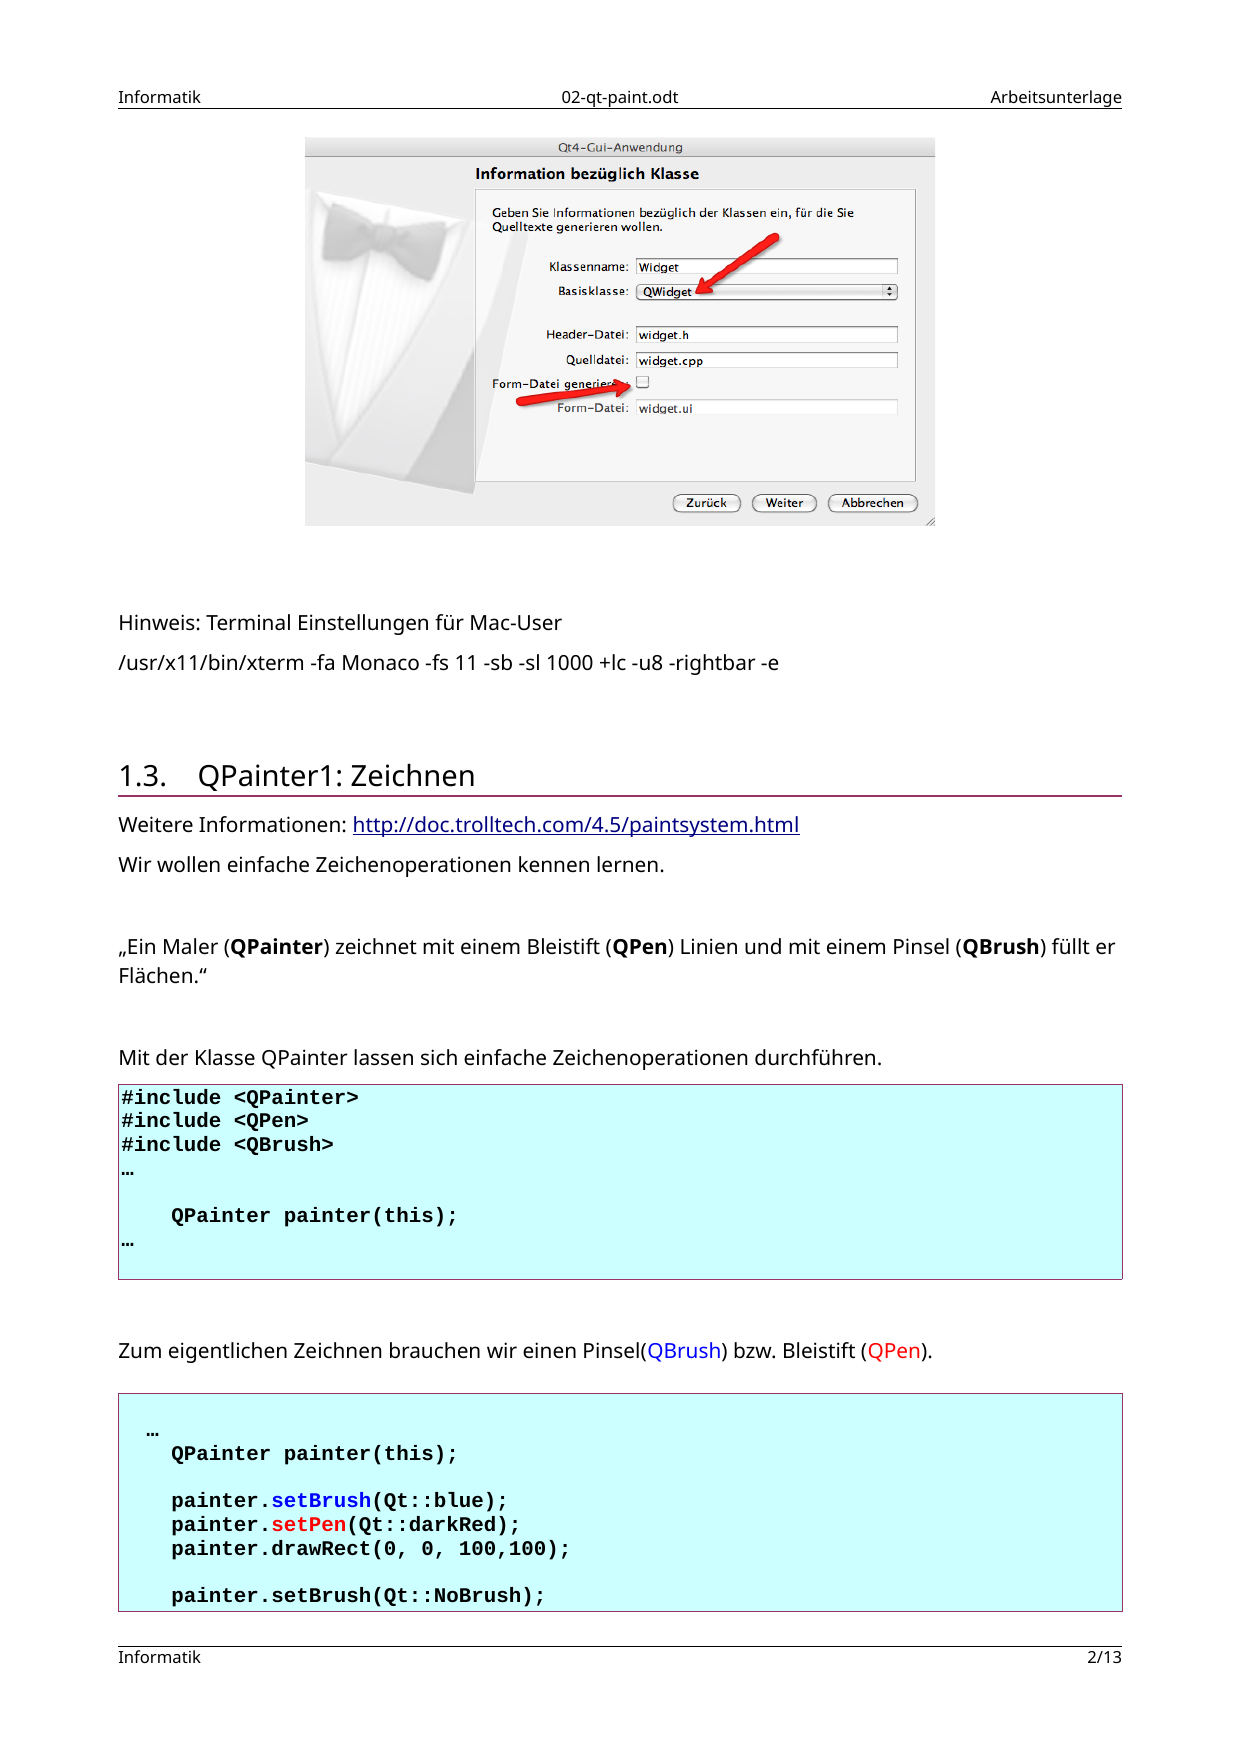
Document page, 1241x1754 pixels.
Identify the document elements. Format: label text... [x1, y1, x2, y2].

text Mit der Klasse QPainter lassen sich einfache Zeichenoperationen durchführen. [118, 1043, 1122, 1071]
text Zum eigentlichen Zeichnen brauchen wir einen Pinsel(QBrush) bzw. Bleistift (QPen). [118, 1336, 1122, 1364]
text QPainter painter(this); [119, 1202, 1122, 1226]
text painter.setBrush(Qt::NoBrush); [119, 1582, 1122, 1611]
text … [119, 1416, 1122, 1440]
text Weitere Informationen: http://doc.trolltech.com/4.5/paintsystem.html [118, 810, 1122, 838]
text #include <QPainter> [119, 1085, 1122, 1107]
text QPainter painter(this); [119, 1440, 1122, 1464]
text painter.setPen(Qt::darkRed); [119, 1511, 1122, 1534]
text … [119, 1226, 1122, 1249]
text Hinweis: Terminal Einstellungen für Mac-User [118, 608, 1122, 636]
subtitle QPainter1: Zeichnen [118, 755, 1122, 795]
text #include <QPen> [119, 1107, 1122, 1131]
text … [119, 1155, 1122, 1178]
text painter.setBrush(Qt::blue); [119, 1487, 1122, 1511]
picture [305, 137, 936, 526]
text Wir wollen einfache Zeichenoperationen kennen lernen. [118, 851, 1122, 879]
text „Ein Maler (QPainter) zeichnet mit einem Bleistift (QPen) Linien und mit einem Pinsel (QBrush) füllt er Flächen.“ [118, 932, 1122, 989]
text #include <QBrush> [119, 1131, 1122, 1155]
text painter.drawRect(0, 0, 100,100); [119, 1534, 1122, 1558]
text /usr/x11/bin/xterm -fa Monaco -fs 11 -sb -sl 1000 +lc -u8 -rightbar -e [118, 648, 1122, 677]
